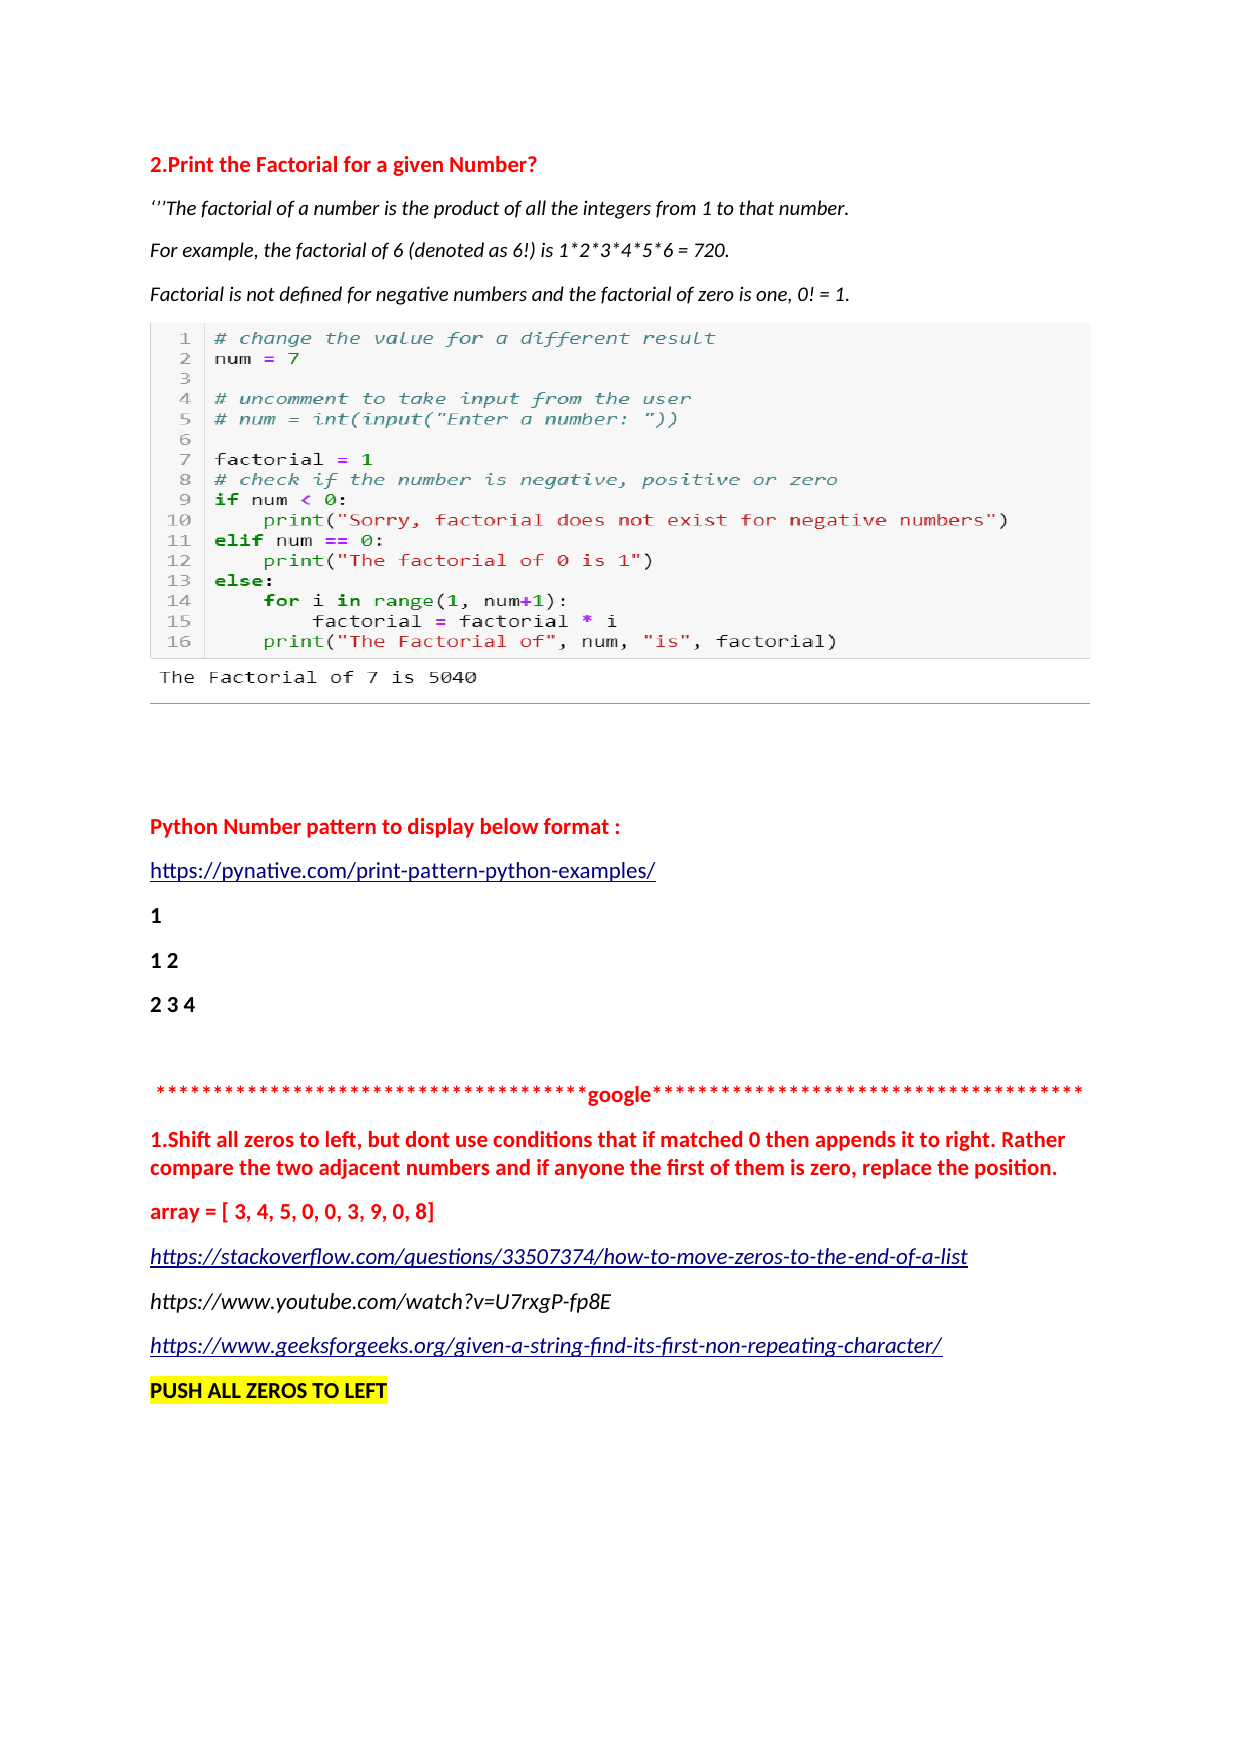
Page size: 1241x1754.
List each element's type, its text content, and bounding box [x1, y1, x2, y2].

text 1 [150, 901, 1090, 929]
text 1 2 [150, 946, 1090, 974]
text For example, the factorial of 6 (denoted as 6!) is 1*2*3*4*5*6 = 720. [150, 237, 1090, 262]
text PUSH ALL ZEROS TO LEFT [150, 1376, 1090, 1404]
text 2.Print the Factorial for a given Number? [150, 150, 1090, 178]
text array = [ 3, 4, 5, 0, 0, 3, 9, 0, 8] [150, 1197, 1090, 1225]
text **************************************google************************************** [150, 1080, 1090, 1108]
text https://pynative.com/print-pattern-python-examples/ [150, 857, 1090, 884]
text Factorial is not defined for negative numbers and the factorial of zero is one, 0! = 1. [150, 279, 1090, 307]
text Python Number pattern to display below format : [150, 812, 1090, 840]
text 1.Shift all zeros to left, but dont use conditions that if matched 0 then appends it to right. Rather compare the two adjacent numbers and if anyone the first of them is zero, replace the position. [150, 1125, 1090, 1181]
text ‘’’The factorial of a number is the product of all the integers from 1 to that number. [150, 195, 1090, 220]
text https://stackoverflow.com/questions/33507374/how-to-move-zeros-to-the-end-of-a-list [150, 1242, 1090, 1270]
text https://www.geeksforgeeks.org/given-a-string-find-its-first-non-repeating-character/ [150, 1331, 1090, 1359]
text https://www.youtube.com/watch?v=U7rxgP-fp8E [150, 1287, 1090, 1315]
text 2 3 4 [150, 991, 1090, 1019]
